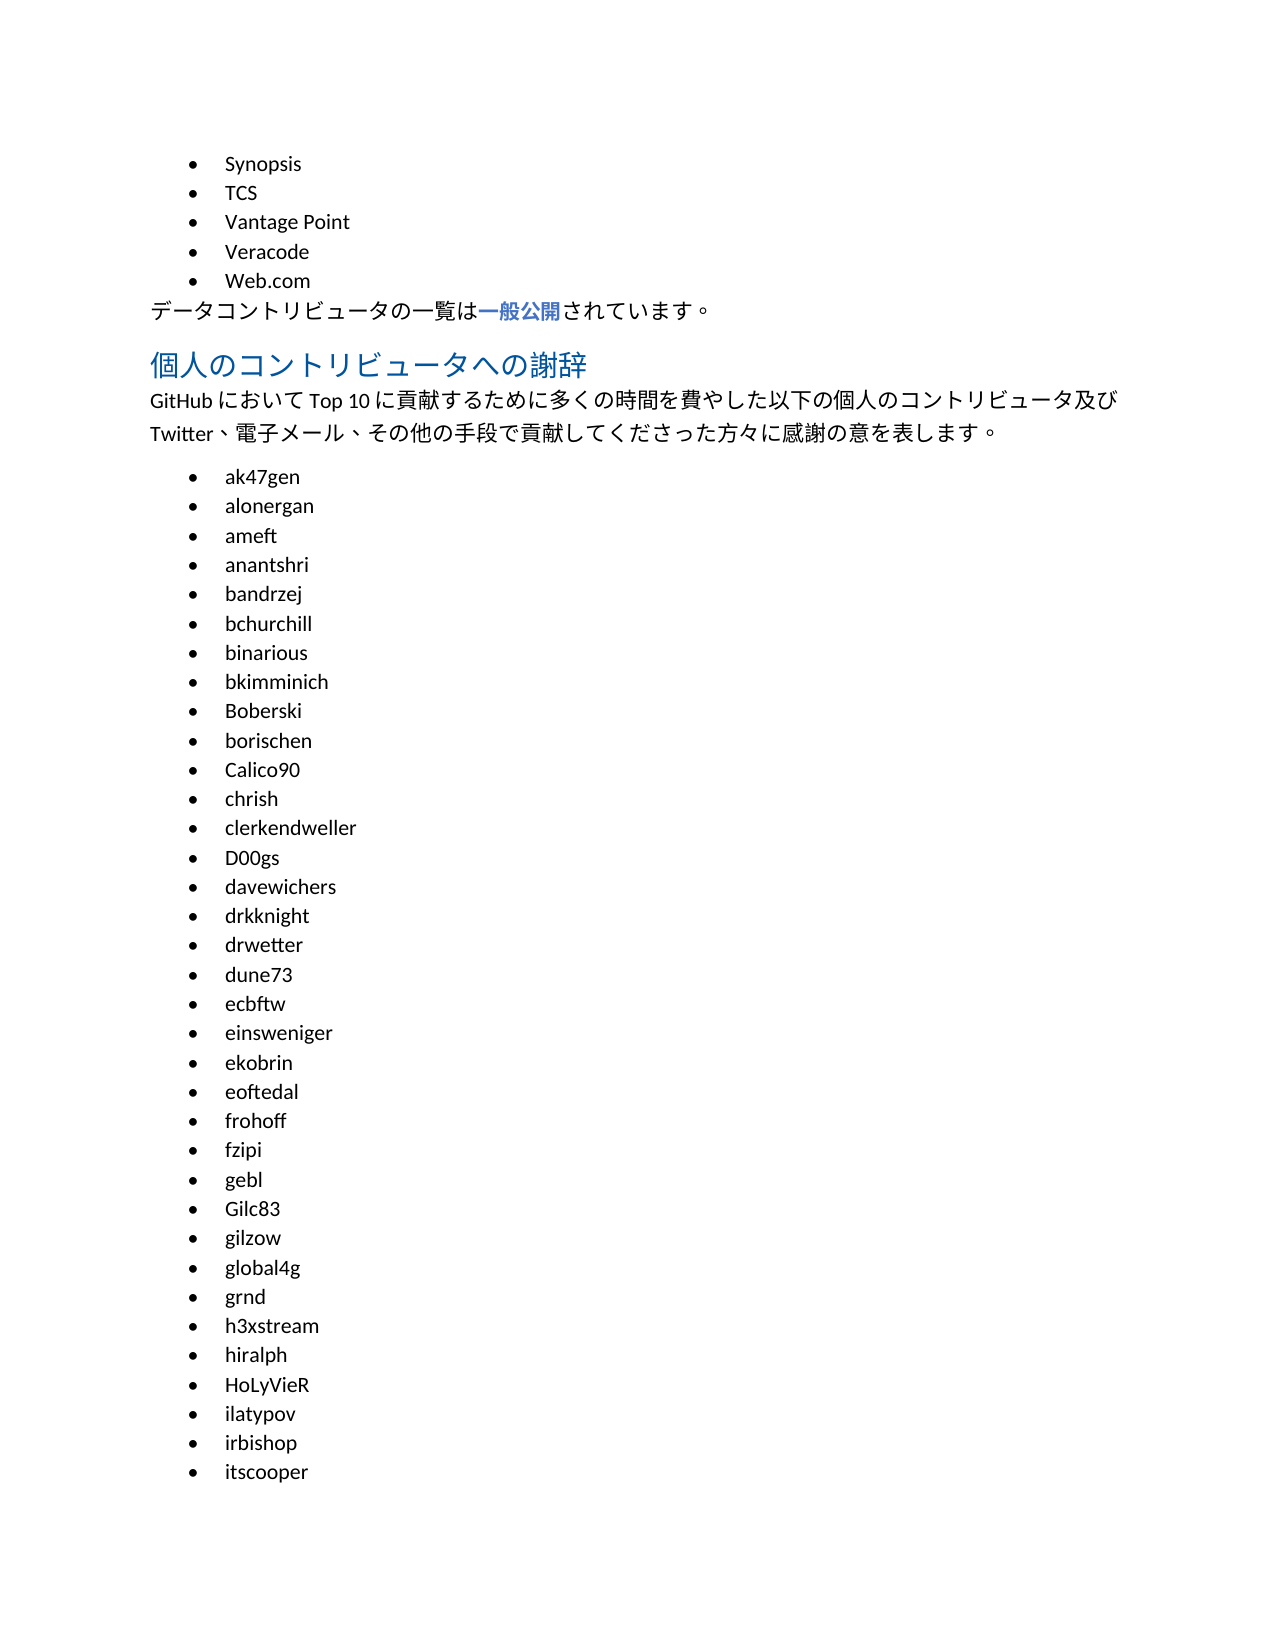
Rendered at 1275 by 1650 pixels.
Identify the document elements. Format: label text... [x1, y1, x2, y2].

text データコントリビュータの一覧は一般公開されています。 [150, 296, 1125, 326]
list eoftedal [187, 1078, 1125, 1105]
list itscooper [187, 1458, 1125, 1485]
list anantshri [187, 551, 1125, 578]
list ecbftw [187, 990, 1125, 1017]
list global4g [187, 1254, 1125, 1280]
list bandrzej [187, 580, 1125, 607]
list drwetter [187, 932, 1125, 958]
list Web.com [187, 267, 1125, 294]
list einsweniger [187, 1019, 1125, 1046]
list alonergan [187, 493, 1125, 519]
list ak47gen [187, 463, 1125, 490]
list h3xstream [187, 1312, 1125, 1339]
list drkknight [187, 902, 1125, 929]
list Vantage Point [187, 208, 1125, 235]
list bchurchill [187, 610, 1125, 636]
list ameft [187, 522, 1125, 548]
list Boberski [187, 697, 1125, 724]
text GitHubにおいてTop 10に貢献するために多くの時間を費やした以下の個人のコントリビュータ及びTwitter、電子メール、その他の手段で貢献してくださった方々に感謝の意を表します。 [150, 385, 1125, 448]
list gebl [187, 1166, 1125, 1192]
list davewichers [187, 873, 1125, 900]
list HoLyVieR [187, 1371, 1125, 1397]
list Veracode [187, 238, 1125, 264]
list TCS [187, 179, 1125, 206]
list D00gs [187, 844, 1125, 871]
list Gilc83 [187, 1195, 1125, 1222]
list frohoff [187, 1107, 1125, 1134]
subtitle 個人のコントリビュータへの謝辞 [150, 346, 1125, 385]
list binarious [187, 639, 1125, 666]
list irbishop [187, 1429, 1125, 1456]
list hiralph [187, 1341, 1125, 1368]
list dune73 [187, 961, 1125, 988]
list Calico90 [187, 756, 1125, 783]
list ekobrin [187, 1049, 1125, 1075]
list borischen [187, 727, 1125, 753]
list chrish [187, 785, 1125, 812]
list gilzow [187, 1224, 1125, 1251]
list grnd [187, 1283, 1125, 1309]
list bkimminich [187, 668, 1125, 695]
list ilatypov [187, 1400, 1125, 1427]
list clerkendweller [187, 814, 1125, 841]
list fzipi [187, 1137, 1125, 1163]
list Synopsis [187, 150, 1125, 177]
